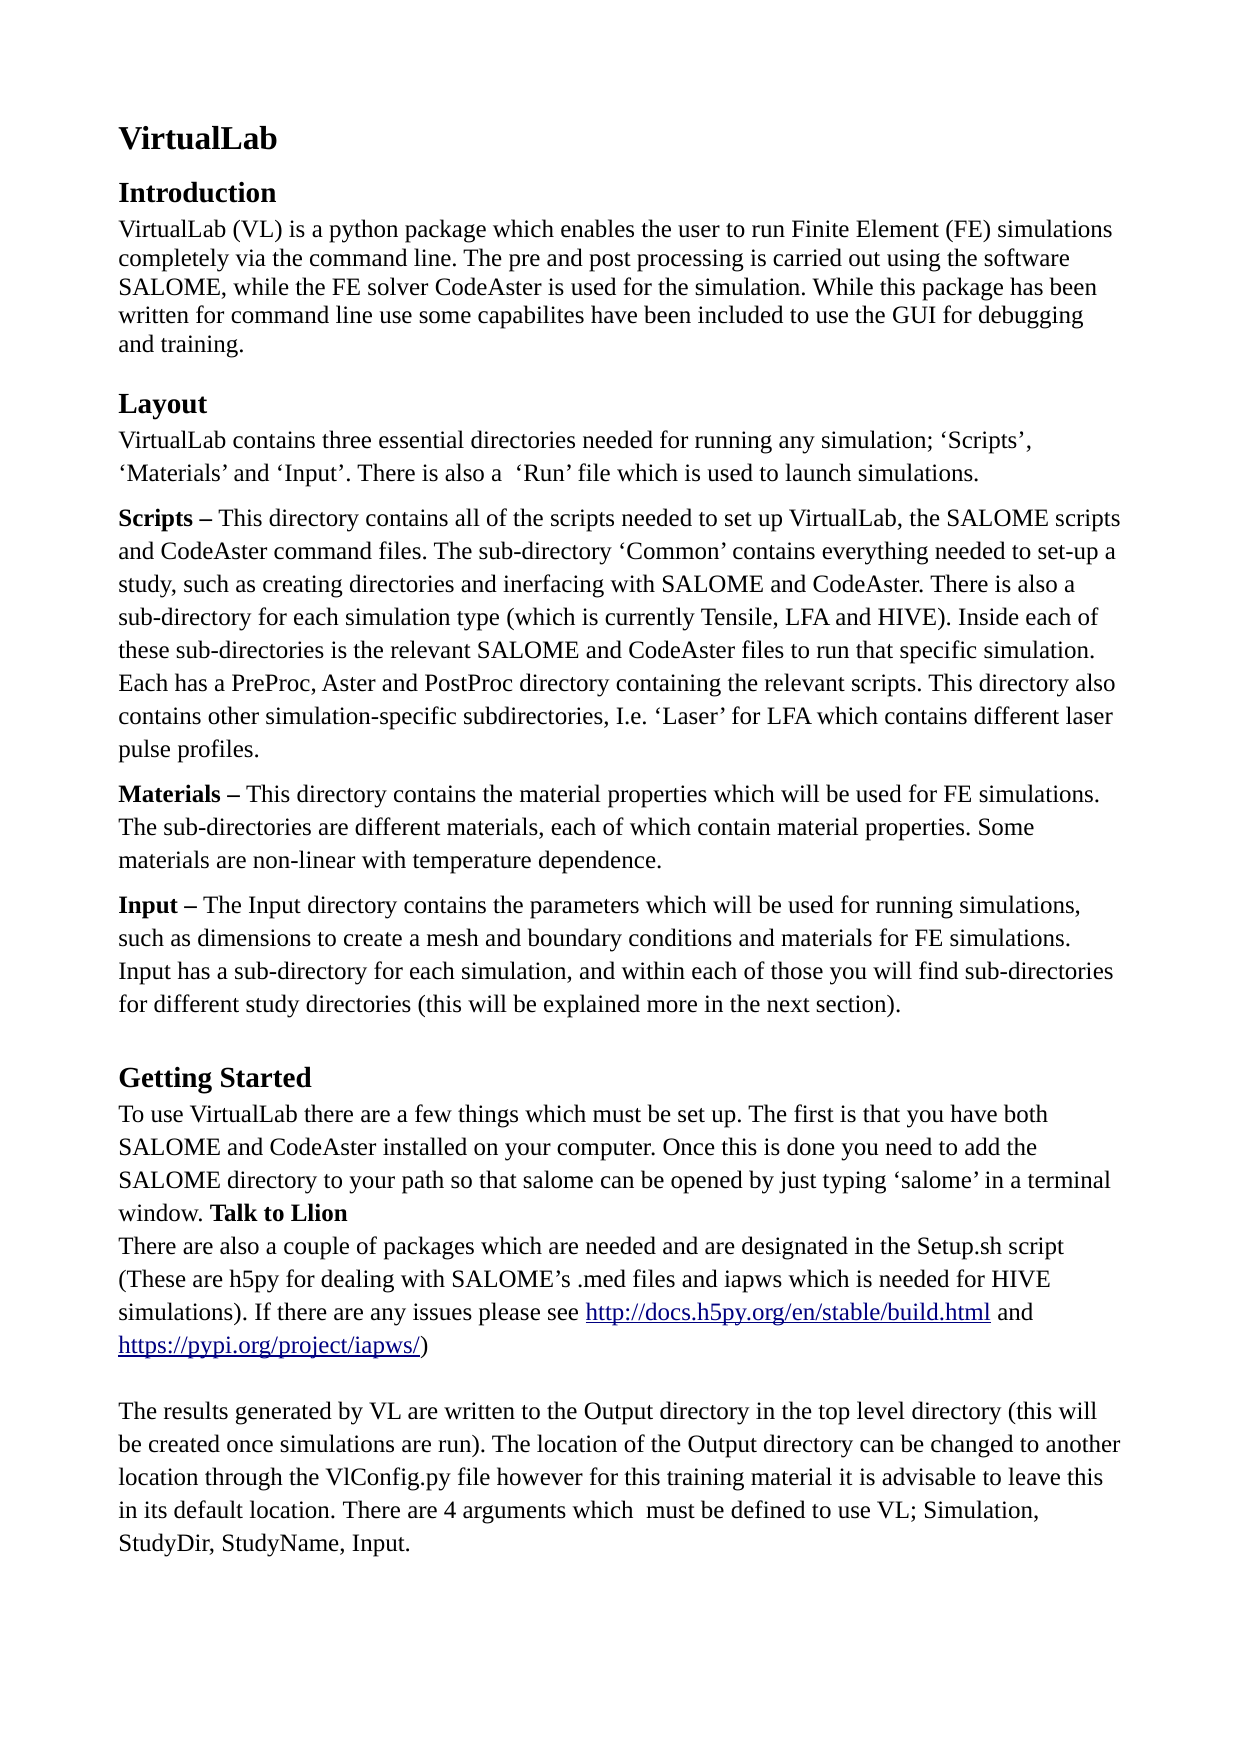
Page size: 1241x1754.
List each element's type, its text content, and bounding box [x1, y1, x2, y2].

text There are also a couple of packages which are needed and are designated in the Setup.sh script (These are h5py for dealing with SALOME’s .med files and iapws which is needed for HIVE simulations). If there are any issues please see http://docs.h5py.org/en/stable/build.html and https://pypi.org/project/iapws/) [118, 1231, 1122, 1359]
text To use VirtualLab there are a few things which must be set up. The first is that you have both SALOME and CodeAster installed on your computer. Once this is done you need to add the SALOME directory to your path so that salome can be opened by just typing ‘salome’ in a terminal window. Talk to Llion [118, 1099, 1122, 1227]
text VirtualLab (VL) is a python package which enables the user to run Finite Element (FE) simulations completely via the command line. The pre and post processing is carried out using the software SALOME, while the FE solver CodeAster is used for the simulation. While this package has been written for command line use some capabilites have been included to use the GUI for debugging and training. [118, 214, 1122, 358]
text VirtualLab [118, 118, 1122, 156]
text Input – The Input directory contains the parameters which will be used for running simulations, such as dimensions to create a mesh and boundary conditions and materials for FE simulations. Input has a sub-directory for each simulation, and within each of those you will find sub-directories for different study directories (this will be explained more in the next section). [118, 890, 1122, 1018]
text Introduction [118, 176, 1122, 209]
text VirtualLab contains three essential directories needed for running any simulation; ‘Scripts’, ‘Materials’ and ‘Input’. There is also a ‘Run’ file which is used to launch simulations. [118, 425, 1122, 487]
text Scripts – This directory contains all of the scripts needed to set up VirtualLab, the SALOME scripts and CodeAster command files. The sub-directory ‘Common’ contains everything needed to set-up a study, such as creating directories and inerfacing with SALOME and CodeAster. There is also a sub-directory for each simulation type (which is currently Tensile, LFA and HIVE). Inside each of these sub-directories is the relevant SALOME and CodeAster files to run that specific simulation. Each has a PreProc, Aster and PostProc directory containing the relevant scripts. This directory also contains other simulation-specific subdirectories, I.e. ‘Laser’ for LFA which contains different laser pulse profiles. [118, 503, 1122, 763]
text The results generated by VL are written to the Output directory in the top level directory (this will be created once simulations are run). The location of the Output directory can be changed to another location through the VlConfig.py file however for this training material it is advisable to leave this in its default location. There are 4 arguments which must be defined to use VL; Simulation, StudyDir, StudyName, Input. [118, 1396, 1122, 1557]
text Materials – This directory contains the material properties which will be used for FE simulations. The sub-directories are different materials, each of which contain material properties. Some materials are non-linear with temperature dependence. [118, 779, 1122, 874]
text Getting Started [118, 1060, 1122, 1094]
text Layout [118, 387, 1122, 420]
